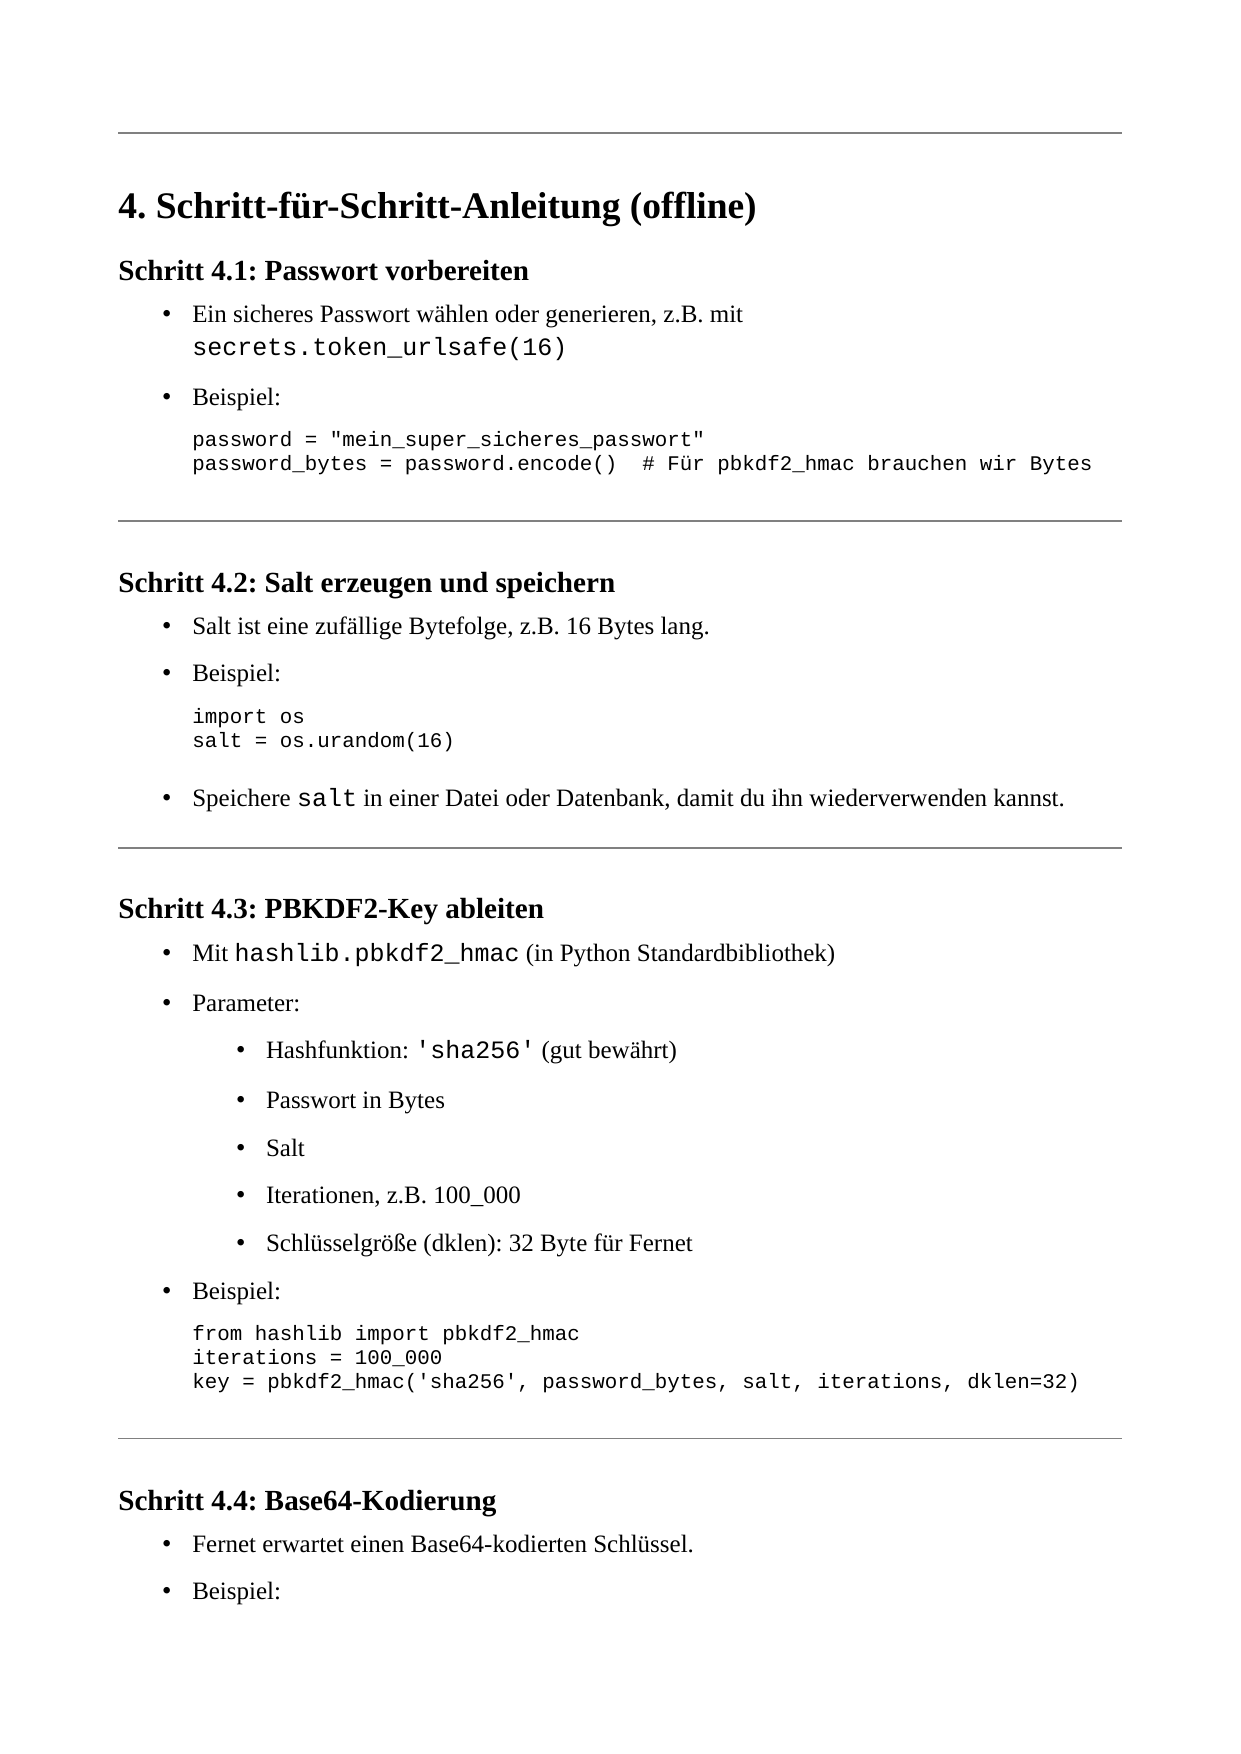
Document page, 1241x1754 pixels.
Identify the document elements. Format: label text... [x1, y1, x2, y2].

list salt = os.urandom(16) [162, 730, 1122, 753]
list Hashfunktion: 'sha256' (gut bewährt) [236, 1035, 1122, 1066]
list Ein sicheres Passwort wählen oder generieren, z.B. mit secrets.token_urlsafe(16) [162, 299, 1122, 363]
list Fernet erwartet einen Base64-kodierten Schlüssel. [162, 1529, 1122, 1557]
list Beispiel: [162, 1576, 1122, 1605]
subtitle Schritt 4.4: Base64-Kodierung [118, 1483, 1122, 1516]
list Beispiel: [162, 1276, 1122, 1304]
list Schlüsselgröße (dklen): 32 Byte für Fernet [236, 1228, 1122, 1257]
list password = "mein_super_sicheres_passwort" [162, 429, 1122, 453]
subtitle 4. Schritt-für-Schritt-Anleitung (offline) [118, 183, 1122, 226]
list Beispiel: [162, 658, 1122, 687]
list iterations = 100_000 [162, 1347, 1122, 1371]
subtitle Schritt 4.2: Salt erzeugen und speichern [118, 565, 1122, 598]
list Salt ist eine zufällige Bytefolge, z.B. 16 Bytes lang. [162, 611, 1122, 639]
subtitle Schritt 4.3: PBKDF2-Key ableiten [118, 892, 1122, 925]
list import os [162, 706, 1122, 730]
list Beispiel: [162, 382, 1122, 410]
list Mit hashlib.pbkdf2_hmac (in Python Standardbibliothek) [162, 938, 1122, 968]
list from hashlib import pbkdf2_hmac [162, 1323, 1122, 1347]
list Passwort in Bytes [236, 1085, 1122, 1114]
list Iterationen, z.B. 100_000 [236, 1181, 1122, 1209]
list password_bytes = password.encode() # Für pbkdf2_hmac brauchen wir Bytes [162, 453, 1122, 476]
subtitle Schritt 4.1: Passwort vorbereiten [118, 253, 1122, 287]
list Speichere salt in einer Datei oder Datenbank, damit du ihn wiederverwenden kannst. [162, 783, 1122, 814]
list Parameter: [162, 988, 1122, 1016]
list key = pbkdf2_hmac('sha256', password_bytes, salt, iterations, dklen=32) [162, 1371, 1122, 1394]
list Salt [236, 1133, 1122, 1162]
